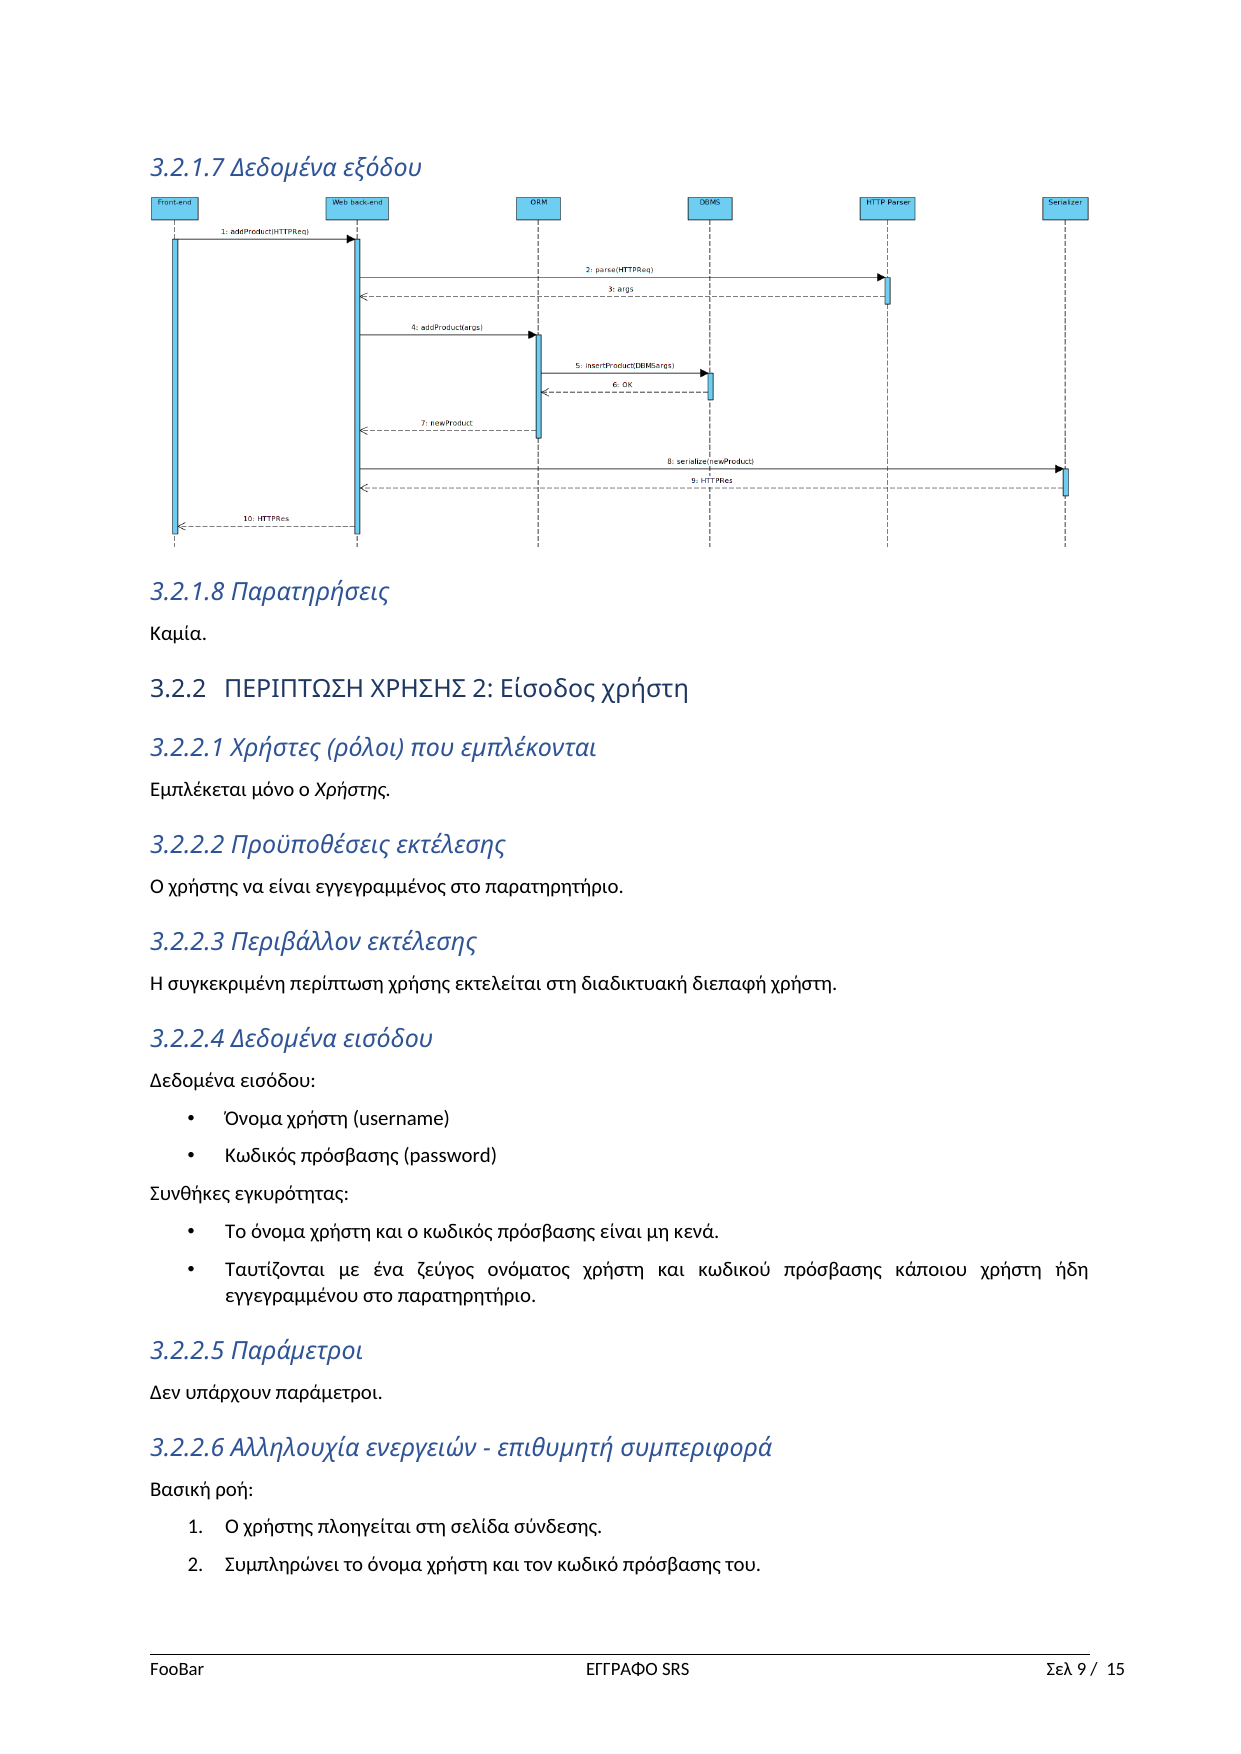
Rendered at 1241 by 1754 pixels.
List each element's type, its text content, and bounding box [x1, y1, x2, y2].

subtitle 3.2.2.4 Δεδομένα εισόδου [150, 1020, 1090, 1054]
subtitle 3.2.2.1 Χρήστες (ρόλοι) που εμπλέκονται [150, 729, 1090, 763]
text Εμπλέκεται μόνο ο Χρήστης. [150, 776, 1090, 801]
subtitle 3.2.2.3 Περιβάλλον εκτέλεσης [150, 923, 1090, 957]
subtitle 3.2.1.8 Παρατηρήσεις [150, 573, 1090, 607]
subtitle 3.2.2 ΠΕΡΙΠΤΩΣΗ ΧΡΗΣΗΣ 2: Είσοδος χρήστη [150, 670, 1090, 704]
list Συμπληρώνει το όνομα χρήστη και τον κωδικό πρόσβασης του. [187, 1552, 1090, 1577]
subtitle 3.2.2.6 Αλληλουχία ενεργειών - επιθυμητή συμπεριφορά [150, 1429, 1090, 1463]
subtitle 3.2.1.7 Δεδομένα εξόδου [150, 150, 1090, 184]
list Ταυτίζονται με ένα ζεύγος ονόματος χρήστη και κωδικού πρόσβασης κάποιου χρήστη ήδη εγγεγραμμένου στο παρατηρητήριο. [187, 1256, 1090, 1307]
subtitle 3.2.2.5 Παράμετροι [150, 1332, 1090, 1366]
text Βασική ροή: [150, 1476, 1090, 1501]
text Ο χρήστης να είναι εγγεγραμμένος στο παρατηρητήριο. [150, 873, 1090, 898]
picture [150, 196, 1091, 549]
text Η συγκεκριμένη περίπτωση χρήσης εκτελείται στη διαδικτυακή διεπαφή χρήστη. [150, 970, 1090, 995]
text Καμία. [150, 620, 1090, 645]
text Συνθήκες εγκυρότητας: [150, 1181, 1090, 1206]
list Το όνομα χρήστη και ο κωδικός πρόσβασης είναι μη κενά. [187, 1218, 1090, 1244]
text Δεν υπάρχουν παράμετροι. [150, 1379, 1090, 1404]
list Κωδικός πρόσβασης (password) [187, 1143, 1090, 1168]
list Όνομα χρήστη (username) [187, 1105, 1090, 1130]
subtitle 3.2.2.2 Προϋποθέσεις εκτέλεσης [150, 826, 1090, 860]
text Δεδομένα εισόδου: [150, 1067, 1090, 1092]
list Ο χρήστης πλοηγείται στη σελίδα σύνδεσης. [187, 1514, 1090, 1539]
